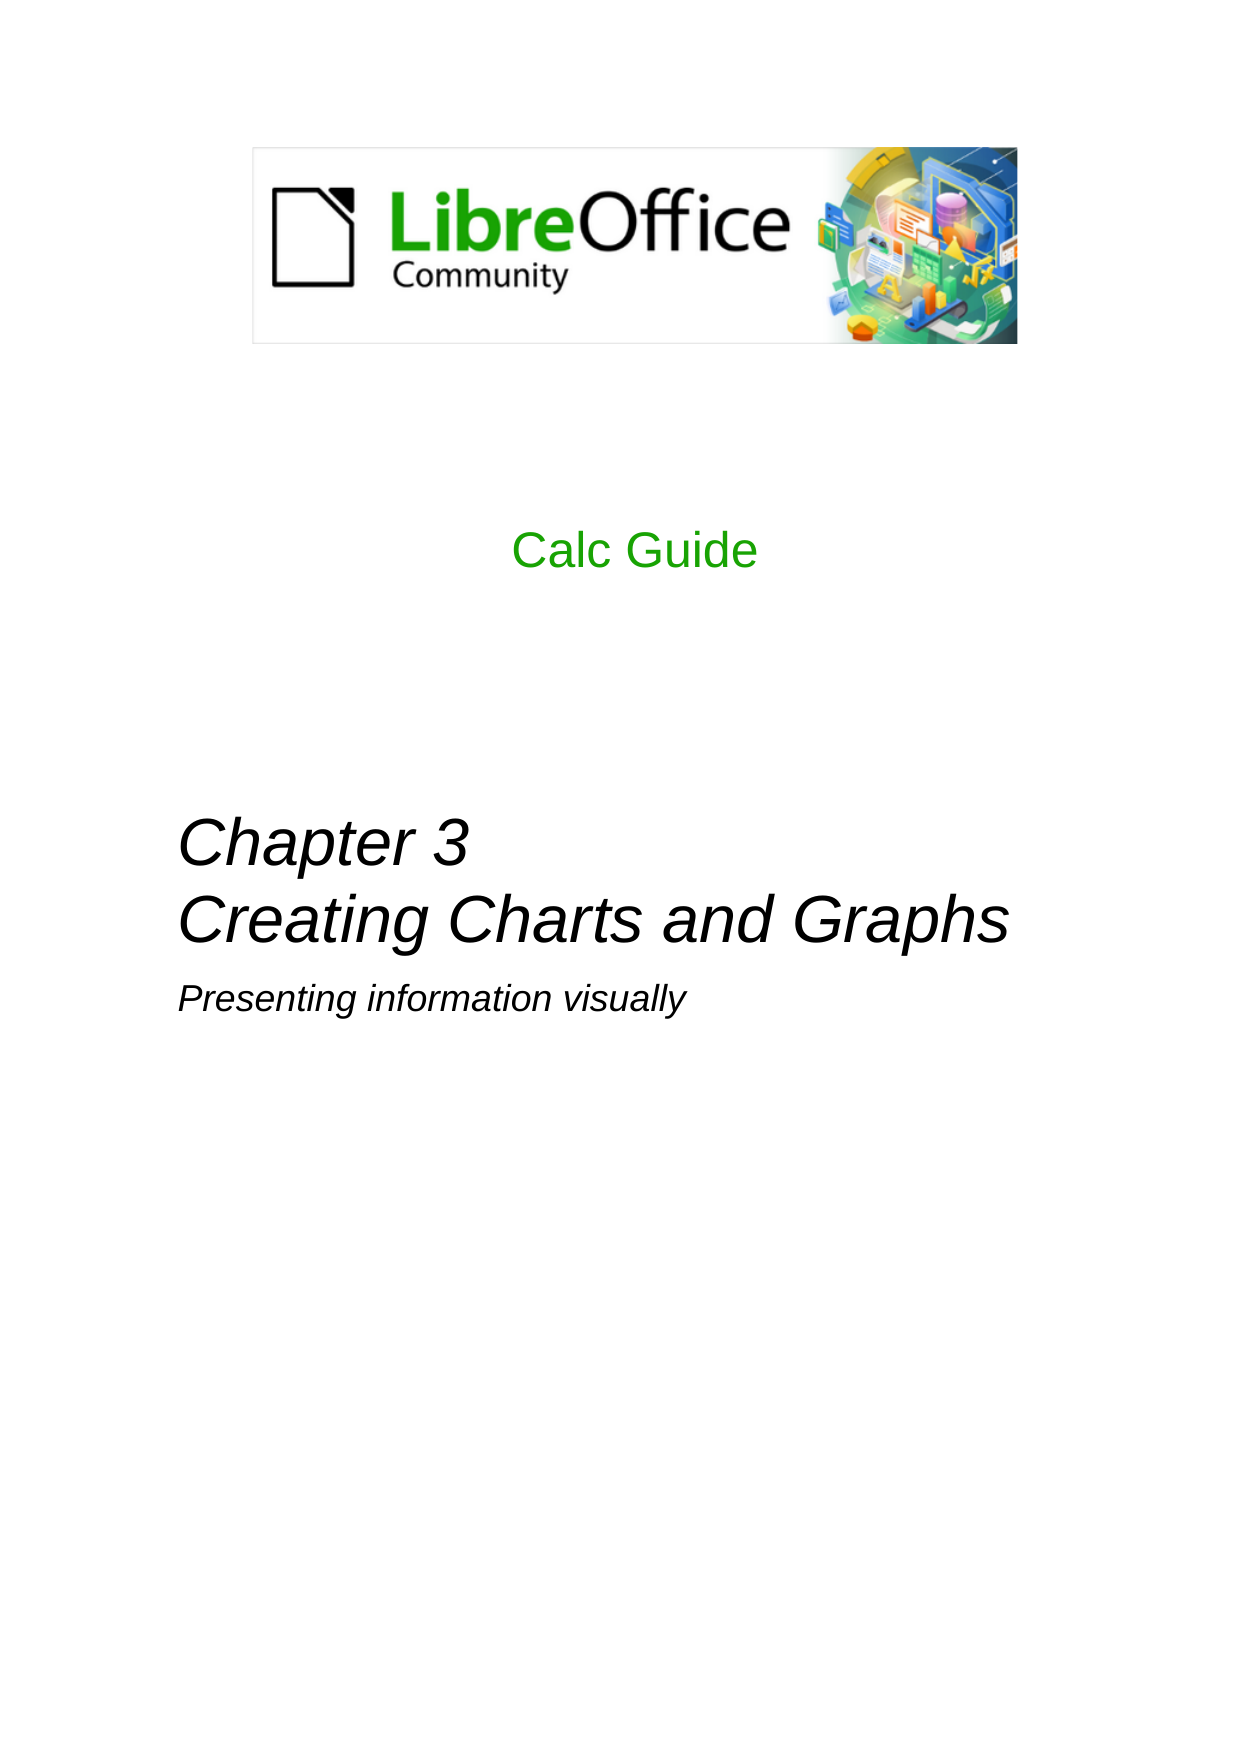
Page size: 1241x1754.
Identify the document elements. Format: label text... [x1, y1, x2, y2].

text Calc Guide [177, 521, 1093, 578]
title Chapter 3 Creating Charts and Graphs [177, 803, 1093, 957]
subtitle Presenting information visually [177, 976, 1093, 1019]
picture [252, 147, 1018, 344]
